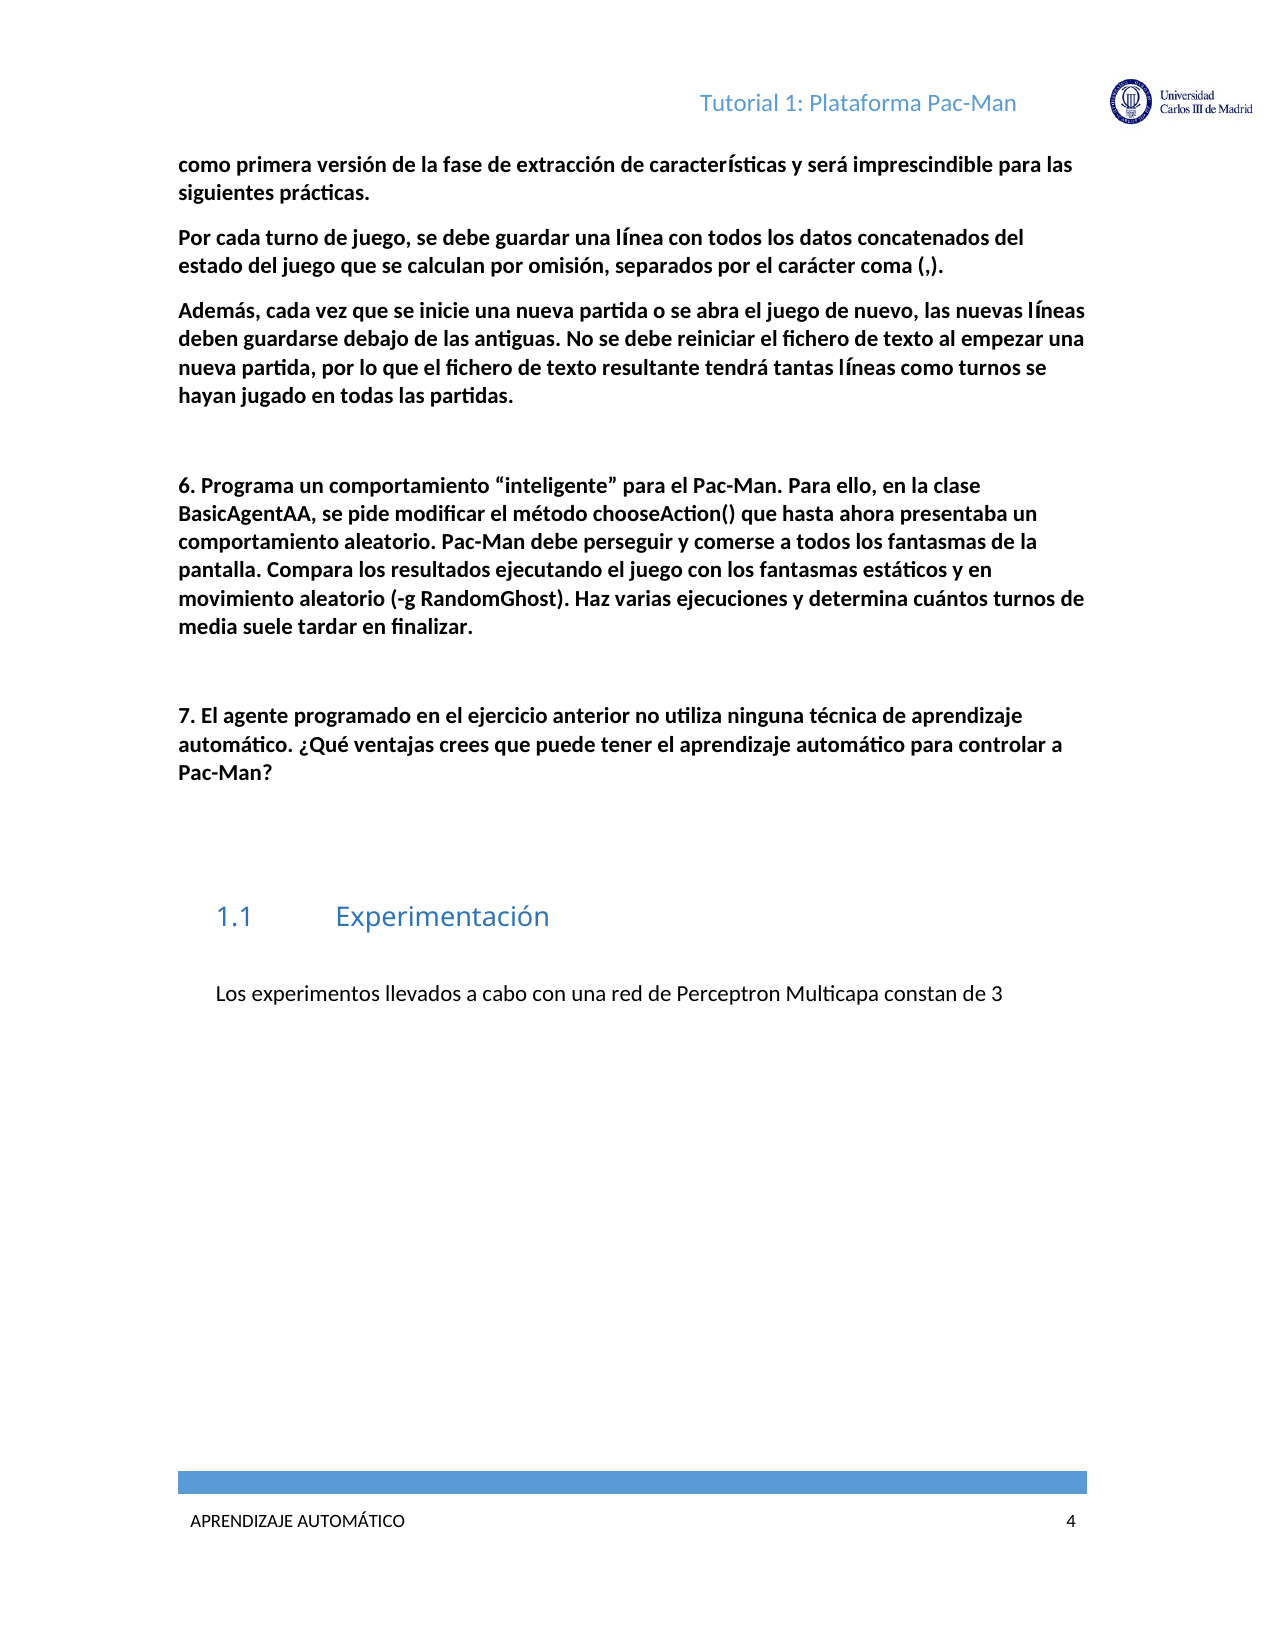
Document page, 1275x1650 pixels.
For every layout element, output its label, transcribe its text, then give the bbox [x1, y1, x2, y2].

text Además, cada vez que se inicie una nueva partida o se abra el juego de nuevo, las nuevas lı́neas deben guardarse debajo de las antiguas. No se debe reiniciar el fichero de texto al empezar una nueva partida, por lo que el fichero de texto resultante tendrá tantas lı́neas como turnos se hayan jugado en todas las partidas. [178, 296, 1087, 409]
text Los experimentos llevados a cabo con una red de Perceptron Multicapa constan de 3 [178, 979, 1087, 1007]
list Experimentación [216, 897, 1087, 934]
text como primera versión de la fase de extracción de caracterı́sticas y será imprescindible para las siguientes prácticas. [178, 150, 1087, 206]
text Por cada turno de juego, se debe guardar una lı́nea con todos los datos concatenados del estado del juego que se calculan por omisión, separados por el carácter coma (,). [178, 223, 1087, 279]
text 7. El agente programado en el ejercicio anterior no utiliza ninguna técnica de aprendizaje automático. ¿Qué ventajas crees que puede tener el aprendizaje automático para controlar a Pac-Man? [178, 702, 1087, 786]
picture [1098, 71, 1262, 133]
text 6. Programa un comportamiento “inteligente” para el Pac-Man. Para ello, en la clase BasicAgentAA, se pide modificar el método chooseAction() que hasta ahora presentaba un comportamiento aleatorio. Pac-Man debe perseguir y comerse a todos los fantasmas de la pantalla. Compara los resultados ejecutando el juego con los fantasmas estáticos y en movimiento aleatorio (-g RandomGhost). Haz varias ejecuciones y determina cuántos turnos de media suele tardar en finalizar. [178, 471, 1087, 640]
